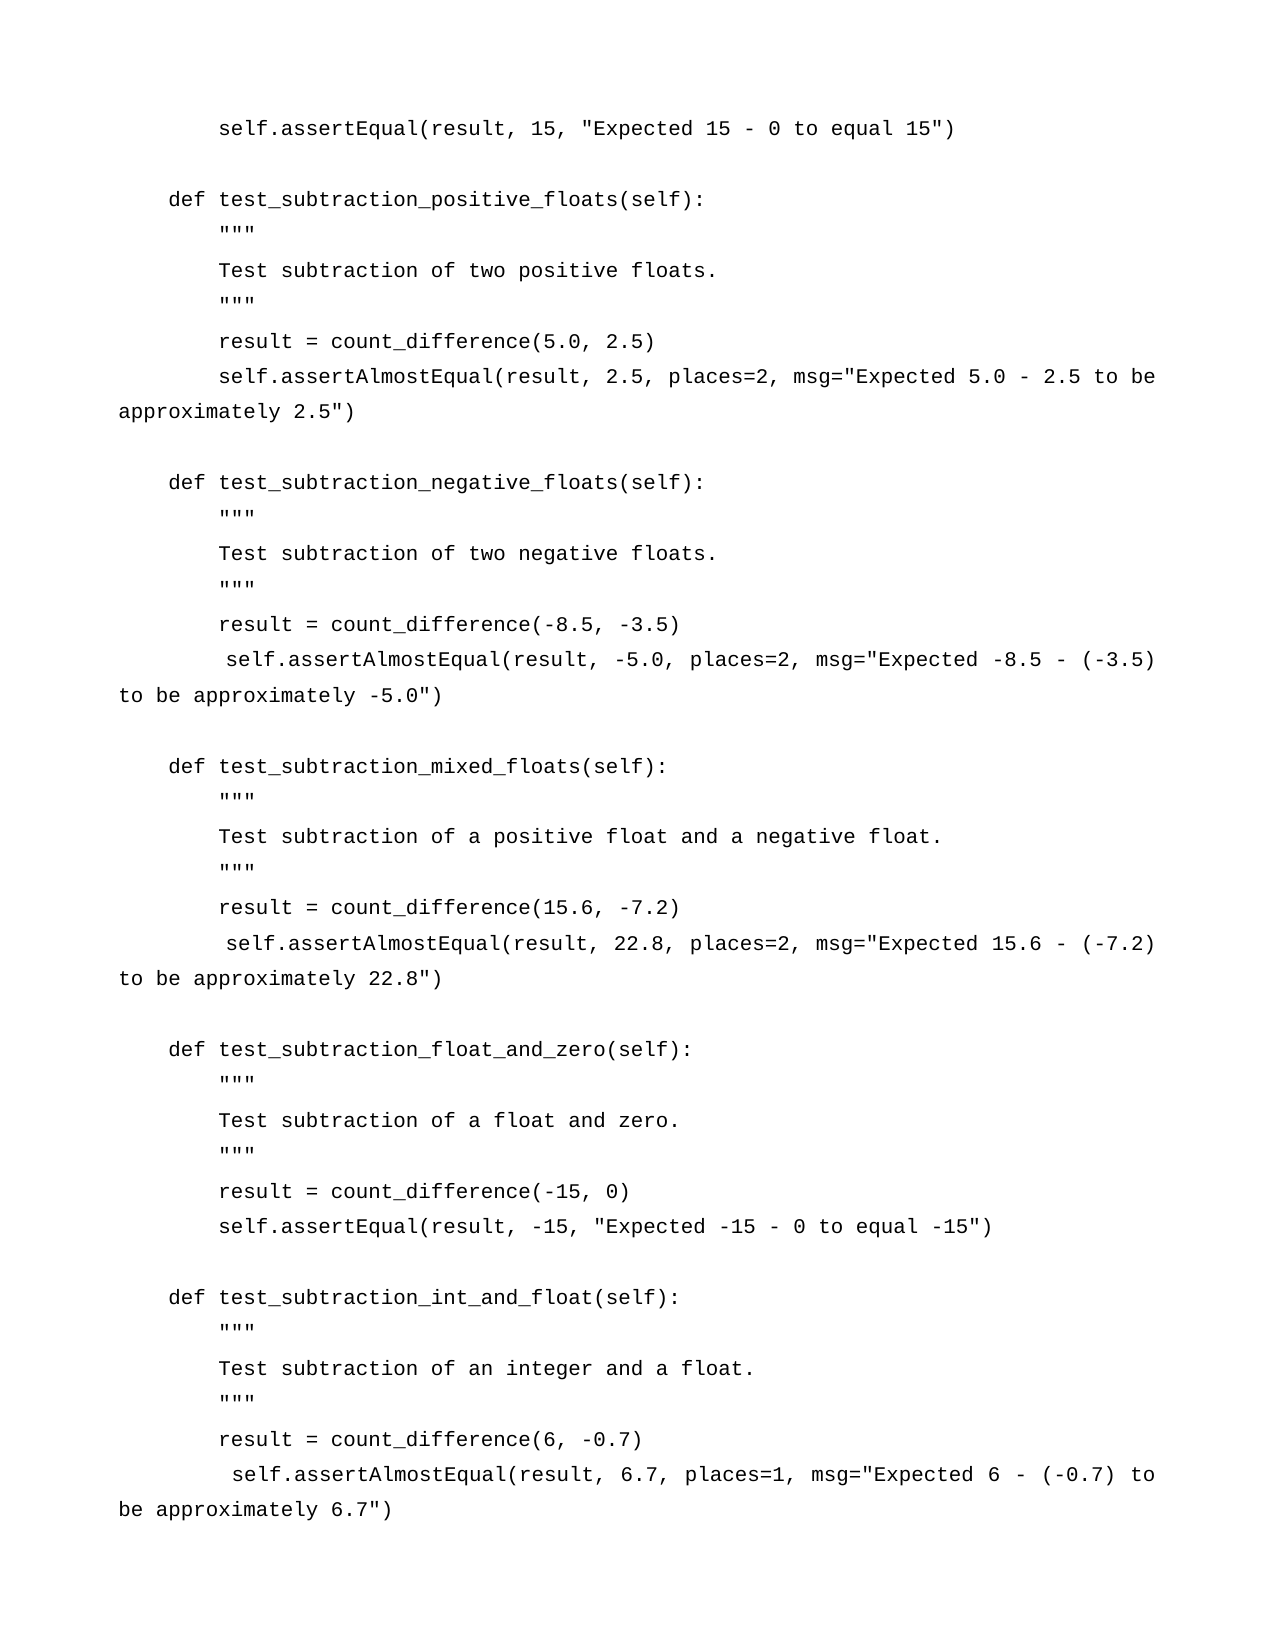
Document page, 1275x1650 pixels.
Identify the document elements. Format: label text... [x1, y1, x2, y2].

text """ [118, 1393, 1157, 1417]
text self.assertEqual(result, -15, "Expected -15 - 0 to equal -15") [118, 1216, 1157, 1240]
text def test_subtraction_mixed_floats(self): [118, 756, 1157, 779]
text def test_subtraction_negative_floats(self): [118, 472, 1157, 496]
text """ [118, 295, 1157, 319]
text """ [118, 1074, 1157, 1098]
text Test subtraction of a positive float and a negative float. [118, 826, 1157, 850]
text result = count_difference(15.6, -7.2) [118, 897, 1157, 921]
text Test subtraction of two positive floats. [118, 260, 1157, 283]
text Test subtraction of a float and zero. [118, 1110, 1157, 1133]
text """ [118, 1145, 1157, 1169]
text result = count_difference(6, -0.7) [118, 1428, 1157, 1452]
text self.assertAlmostEqual(result, 6.7, places=1, msg="Expected 6 - (-0.7) to be approximately 6.7") [118, 1464, 1157, 1523]
text result = count_difference(-8.5, -3.5) [118, 614, 1157, 638]
text self.assertAlmostEqual(result, -5.0, places=2, msg="Expected -8.5 - (-3.5) to be approximately -5.0") [118, 649, 1157, 708]
text self.assertAlmostEqual(result, 22.8, places=2, msg="Expected 15.6 - (-7.2) to be approximately 22.8") [118, 933, 1157, 992]
text def test_subtraction_positive_floats(self): [118, 189, 1157, 213]
text """ [118, 578, 1157, 602]
text """ [118, 791, 1157, 815]
text """ [118, 224, 1157, 248]
text Test subtraction of an integer and a float. [118, 1358, 1157, 1381]
text self.assertAlmostEqual(result, 2.5, places=2, msg="Expected 5.0 - 2.5 to be approximately 2.5") [118, 366, 1157, 425]
text result = count_difference(-15, 0) [118, 1181, 1157, 1204]
text self.assertEqual(result, 15, "Expected 15 - 0 to equal 15") [118, 118, 1157, 142]
text """ [118, 508, 1157, 531]
text def test_subtraction_int_and_float(self): [118, 1287, 1157, 1311]
text result = count_difference(5.0, 2.5) [118, 331, 1157, 354]
text """ [118, 1322, 1157, 1346]
text def test_subtraction_float_and_zero(self): [118, 1039, 1157, 1063]
text """ [118, 862, 1157, 886]
text Test subtraction of two negative floats. [118, 543, 1157, 567]
